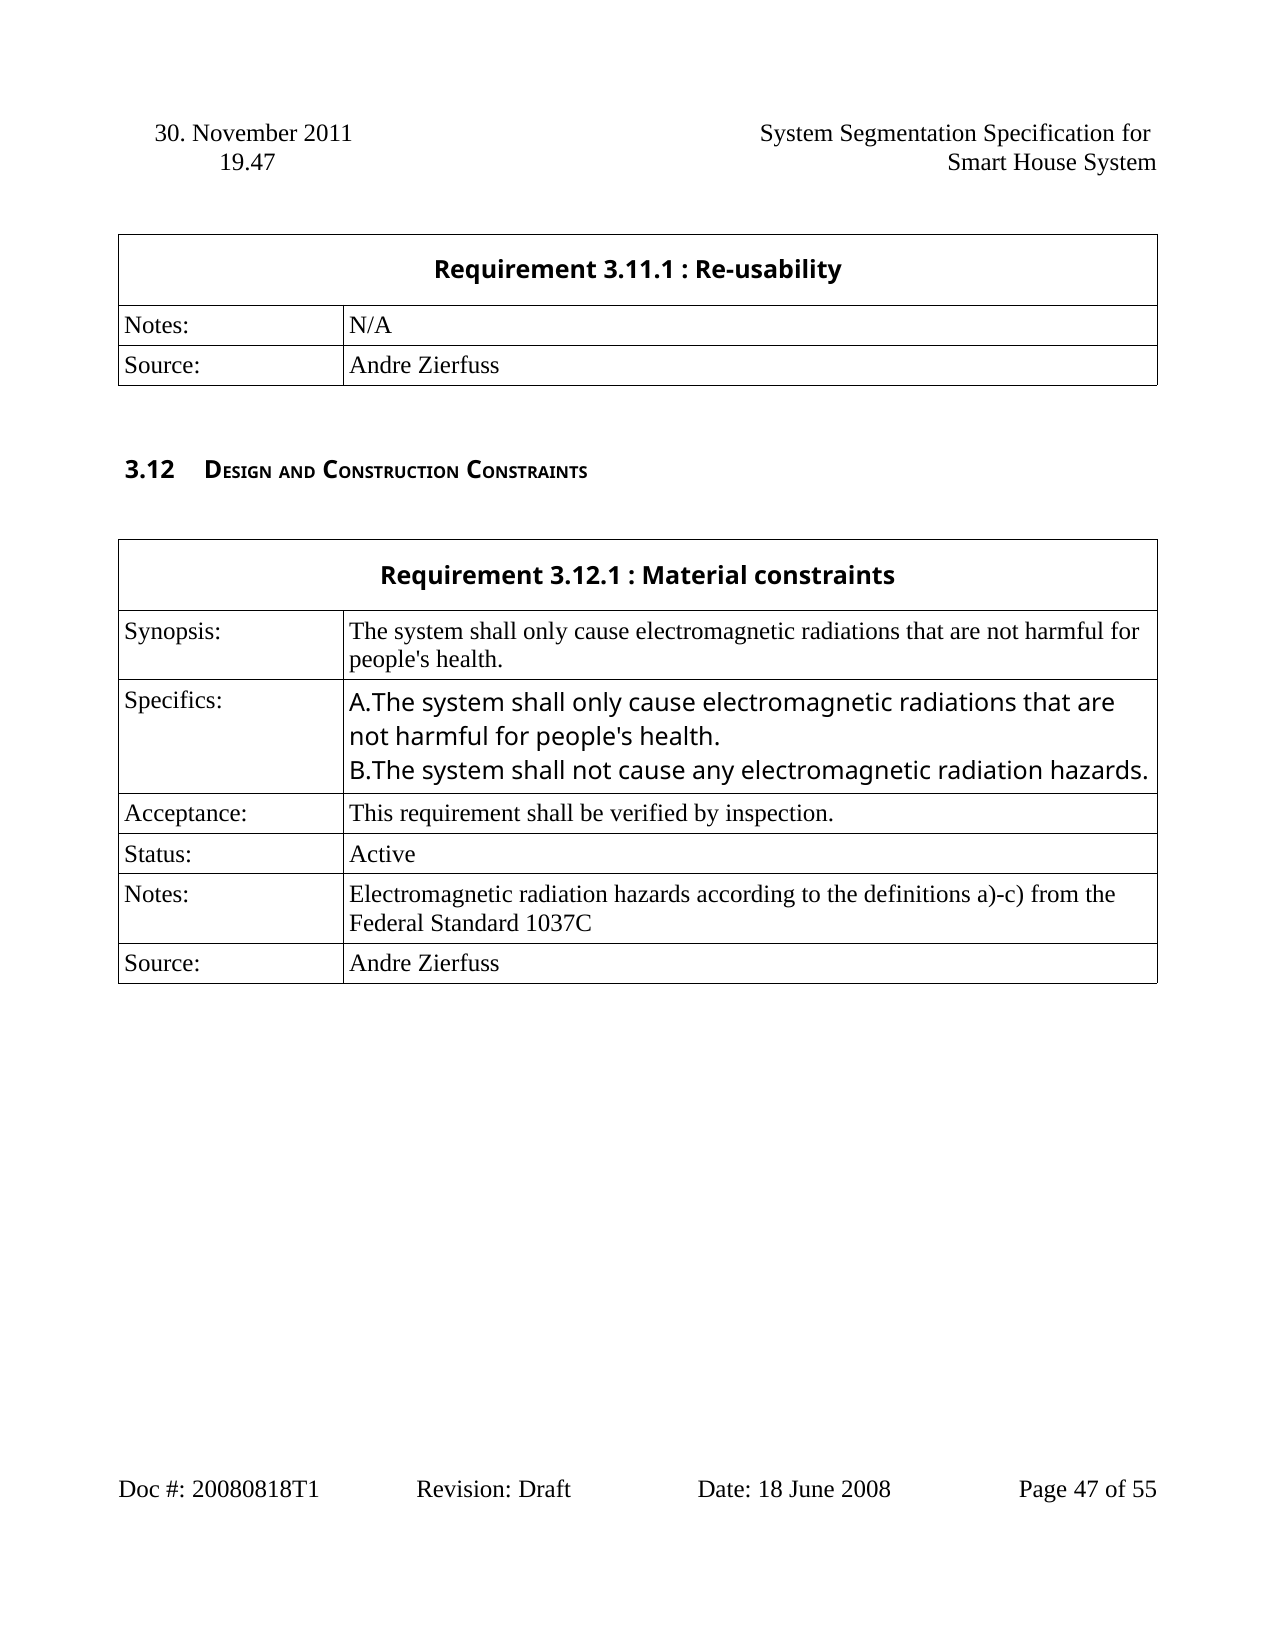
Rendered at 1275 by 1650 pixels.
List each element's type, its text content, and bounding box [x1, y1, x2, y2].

table_cell Synopsis: [119, 611, 343, 679]
table_cell Status: [119, 834, 343, 873]
table_cell Specifics: [119, 680, 343, 793]
table_cell Andre Zierfuss [344, 346, 1157, 385]
table_header Requirement 3.11.1 : Re-usability [119, 235, 1157, 304]
table_cell Source: [119, 944, 343, 983]
table_header Requirement 3.12.1 : Material constraints [119, 540, 1157, 610]
table_cell Notes: [119, 306, 343, 345]
table_cell The system shall only cause electromagnetic radiations that are not harmful for people's health. The system shall not cause any electromagnetic radiation hazards. [344, 680, 1157, 793]
table_cell Electromagnetic radiation hazards according to the definitions a)-c) from the Federal Standard 1037C [344, 874, 1157, 942]
table_cell Notes: [119, 874, 343, 942]
table_cell This requirement shall be verified by inspection. [344, 794, 1157, 833]
table_cell Andre Zierfuss [344, 944, 1157, 983]
table_cell Source: [119, 346, 343, 385]
subtitle Design and Construction Constraints [118, 451, 1157, 486]
table_cell The system shall only cause electromagnetic radiations that are not harmful for people's health. [344, 611, 1157, 679]
table_cell Active [344, 834, 1157, 873]
table_cell N/A [344, 306, 1157, 345]
table_cell Acceptance: [119, 794, 343, 833]
